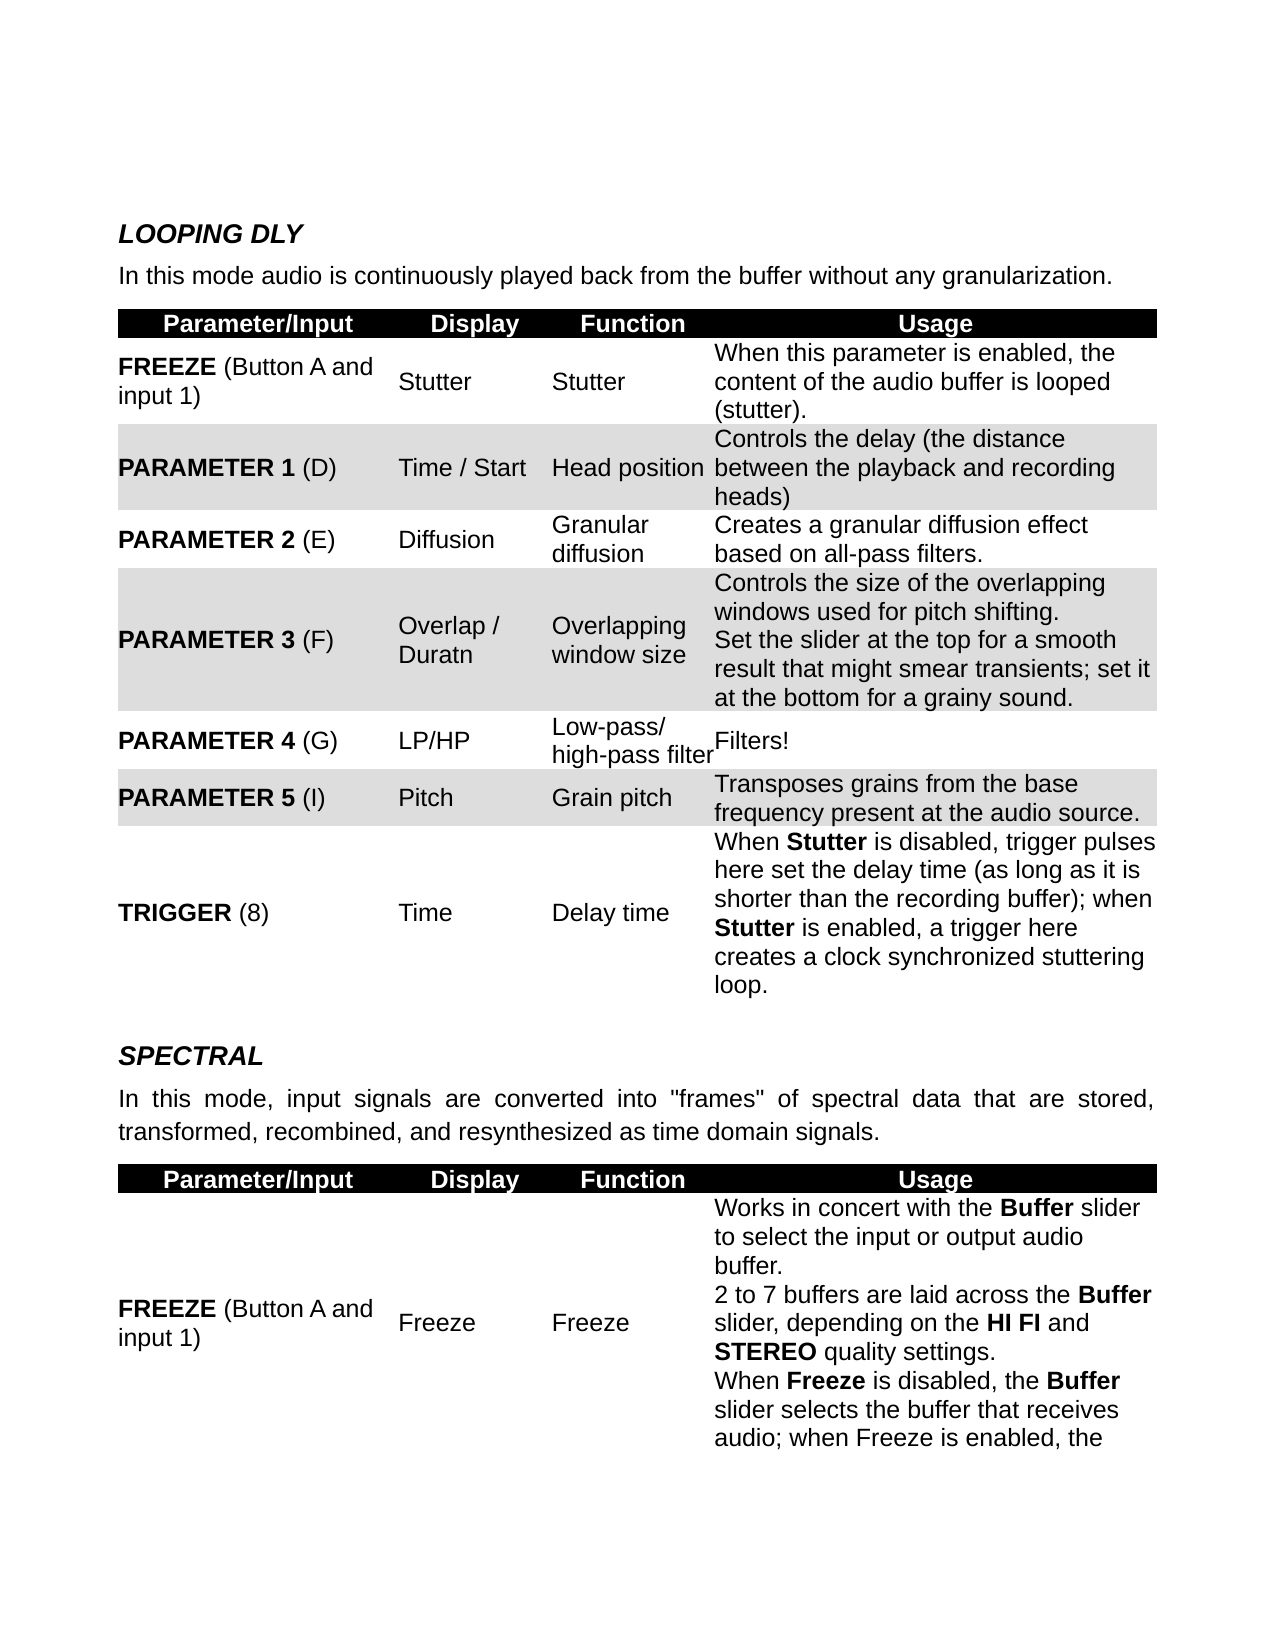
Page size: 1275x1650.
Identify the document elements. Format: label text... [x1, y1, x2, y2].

table_cell FREEZE (Button A and input 1) [118, 338, 398, 352]
table_cell Pitch [398, 769, 552, 783]
table_cell Freeze [398, 1193, 552, 1308]
table_cell Time [398, 927, 552, 999]
table_cell PARAMETER 2 (E) [118, 510, 398, 524]
table_cell Grain pitch [552, 812, 714, 826]
table_cell PARAMETER 5 (I) [118, 769, 398, 783]
table_cell Filters! [714, 711, 1157, 726]
table_cell Overlapping window size [552, 668, 714, 711]
table_cell Freeze [552, 1337, 714, 1452]
table_cell PARAMETER 3 (F) [118, 654, 398, 711]
table_cell Freeze [398, 1337, 552, 1452]
table_cell Overlap / Duratn [398, 668, 552, 711]
table_cell FREEZE (Button A and input 1) [118, 1351, 398, 1452]
table_cell PARAMETER 2 (E) [118, 553, 398, 568]
table_cell LP/HP [398, 754, 552, 769]
table_cell Overlap / Duratn [398, 568, 552, 611]
table_cell LP/HP [398, 711, 552, 726]
text In this mode, input signals are converted into "frames" of spectral data that are stored, transformed, recombined, and resynthesized as time domain signals. [118, 1084, 1157, 1146]
table_cell FREEZE (Button A and input 1) [118, 409, 398, 424]
table_cell Head position [552, 481, 714, 510]
table_cell TRIGGER (8) [118, 826, 398, 898]
table_cell Time / Start [398, 424, 552, 453]
table_cell PARAMETER 5 (I) [118, 812, 398, 826]
table_cell Time [398, 826, 552, 898]
table_cell Pitch [398, 812, 552, 826]
table_cell PARAMETER 1 (D) [118, 481, 398, 510]
subtitle LOOPING DLY [118, 218, 1157, 249]
table_cell Head position [552, 424, 714, 453]
table_cell FREEZE (Button A and input 1) [118, 1193, 398, 1294]
table_cell Stutter [552, 338, 714, 366]
table_cell Grain pitch [552, 769, 714, 783]
table_cell Time / Start [398, 481, 552, 510]
table_cell PARAMETER 4 (G) [118, 711, 398, 726]
table_cell PARAMETER 3 (F) [118, 568, 398, 625]
table_cell Delay time [552, 826, 714, 898]
table_cell TRIGGER (8) [118, 927, 398, 999]
text In this mode audio is continuously played back from the buffer without any granularization. [118, 261, 1157, 290]
table_cell Overlapping window size [552, 568, 714, 611]
subtitle SPECTRAL [118, 1040, 1157, 1071]
table_cell Filters! [714, 754, 1157, 769]
table_cell PARAMETER 1 (D) [118, 424, 398, 453]
table_cell Freeze [552, 1193, 714, 1308]
table_cell Stutter [398, 395, 552, 424]
table_cell Diffusion [398, 553, 552, 568]
table_cell Diffusion [398, 510, 552, 524]
table_cell Stutter [398, 338, 552, 366]
table_cell Stutter [552, 395, 714, 424]
table_cell PARAMETER 4 (G) [118, 754, 398, 769]
table_cell Delay time [552, 927, 714, 999]
